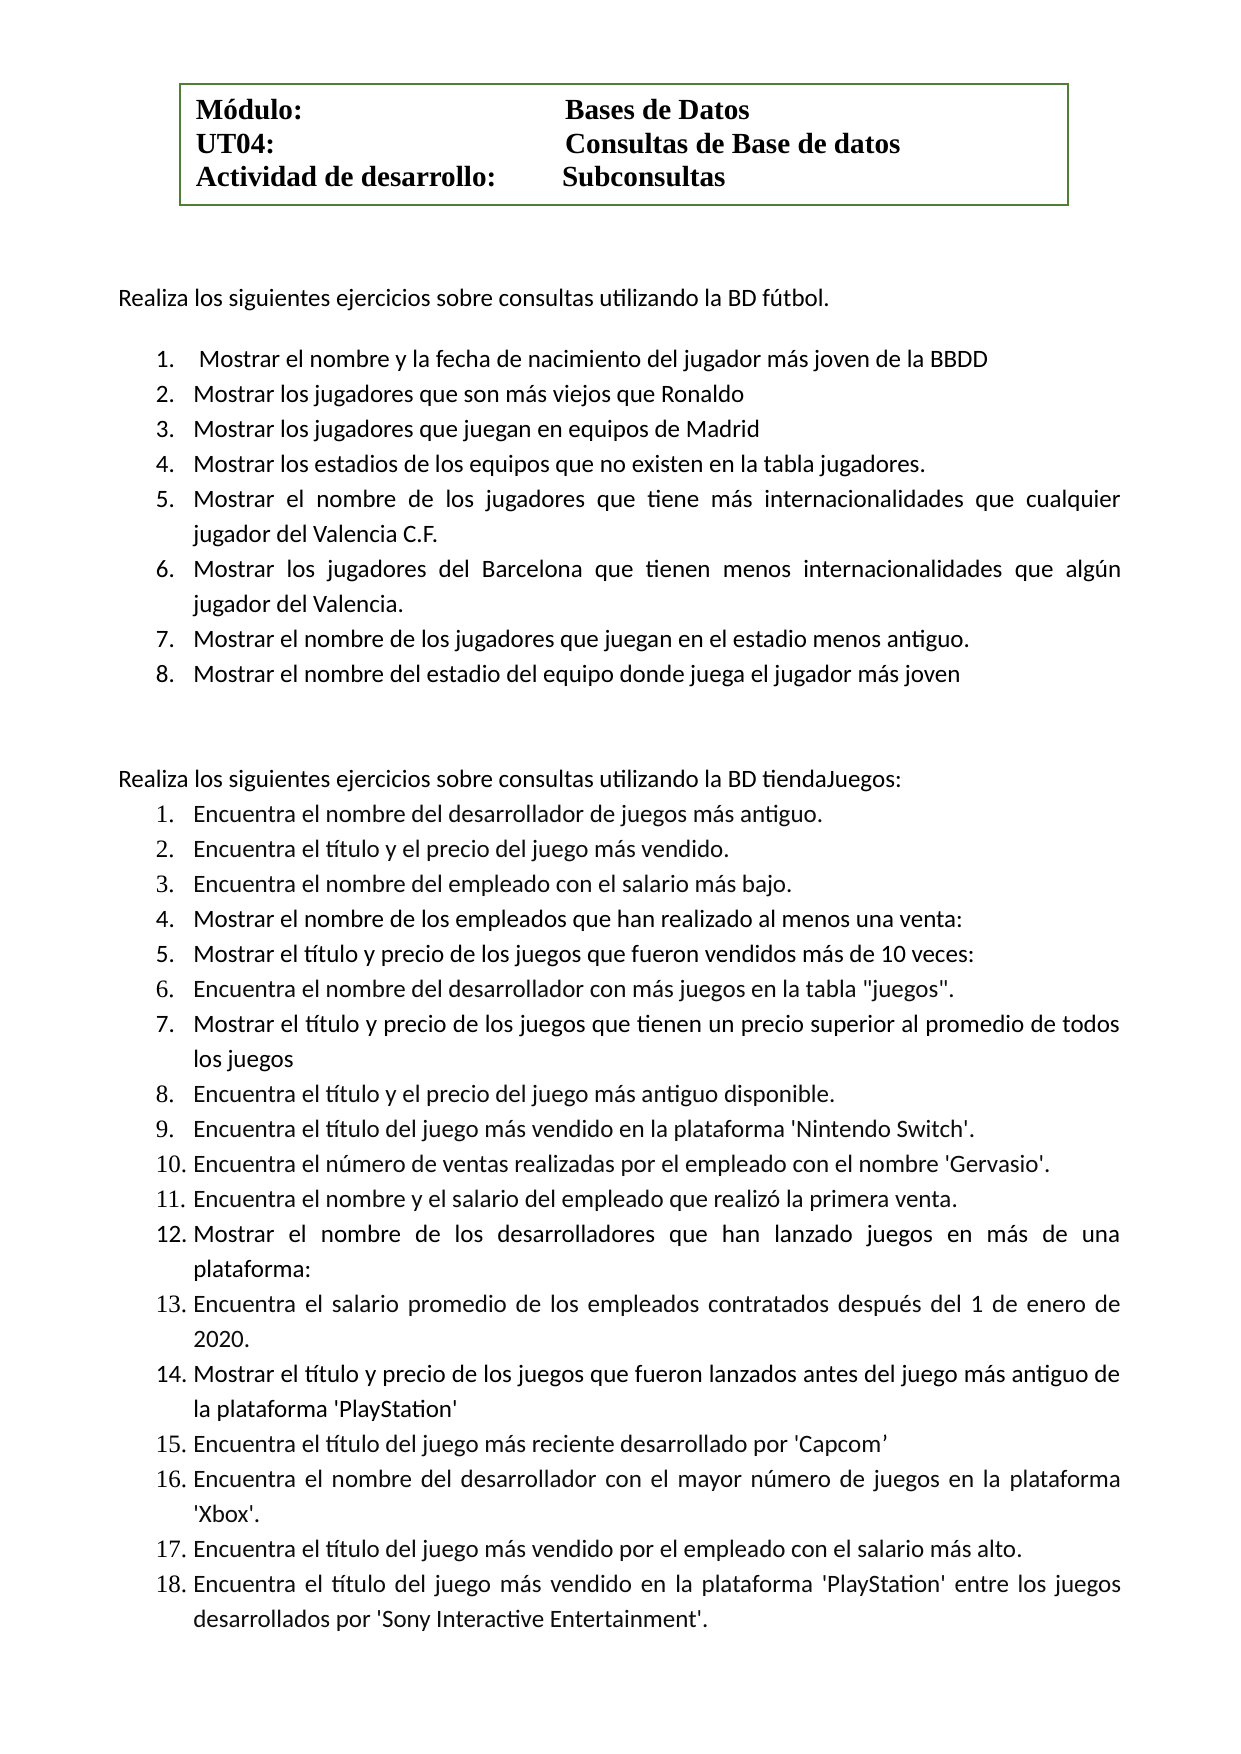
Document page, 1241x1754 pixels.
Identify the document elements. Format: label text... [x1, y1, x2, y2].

list Encuentra el nombre del desarrollador con más juegos en la tabla "juegos". [156, 973, 1122, 1003]
list Encuentra el título y el precio del juego más vendido. [156, 833, 1122, 863]
list Mostrar el nombre de los jugadores que juegan en el estadio menos antiguo. [156, 623, 1122, 653]
list Mostrar el nombre y la fecha de nacimiento del jugador más joven de la BBDD [156, 343, 1122, 373]
list Mostrar el nombre de los jugadores que tiene más internacionalidades que cualquier jugador del Valencia C.F. [156, 483, 1122, 548]
list Mostrar el título y precio de los juegos que tienen un precio superior al promedio de todos los juegos [156, 1008, 1122, 1073]
text Módulo: Bases de Datos [196, 92, 1052, 126]
list Mostrar los estadios de los equipos que no existen en la tabla jugadores. [156, 448, 1122, 478]
list Encuentra el título y el precio del juego más antiguo disponible. [156, 1078, 1122, 1108]
text Realiza los siguientes ejercicios sobre consultas utilizando la BD tiendaJuegos: [118, 763, 1122, 793]
list Encuentra el título del juego más vendido en la plataforma 'PlayStation' entre los juegos desarrollados por 'Sony Interactive Entertainment'. [156, 1568, 1122, 1633]
text Actividad de desarrollo: Subconsultas [196, 159, 1052, 193]
list Encuentra el nombre del desarrollador con el mayor número de juegos en la plataforma 'Xbox'. [156, 1463, 1122, 1528]
list Mostrar los jugadores que juegan en equipos de Madrid [156, 413, 1122, 443]
list Encuentra el título del juego más vendido en la plataforma 'Nintendo Switch'. [156, 1113, 1122, 1143]
list Encuentra el nombre y el salario del empleado que realizó la primera venta. [156, 1183, 1122, 1213]
list Encuentra el salario promedio de los empleados contratados después del 1 de enero de 2020. [156, 1288, 1122, 1353]
list Mostrar los jugadores del Barcelona que tienen menos internacionalidades que algún jugador del Valencia. [156, 553, 1122, 618]
list Encuentra el número de ventas realizadas por el empleado con el nombre 'Gervasio'. [156, 1148, 1122, 1178]
list Mostrar el nombre del estadio del equipo donde juega el jugador más joven [156, 658, 1122, 688]
list Encuentra el título del juego más reciente desarrollado por 'Capcom’ [156, 1428, 1122, 1458]
list Encuentra el título del juego más vendido por el empleado con el salario más alto. [156, 1533, 1122, 1563]
list Mostrar el título y precio de los juegos que fueron vendidos más de 10 veces: [156, 938, 1122, 968]
text Realiza los siguientes ejercicios sobre consultas utilizando la BD fútbol. [118, 282, 1122, 312]
list Mostrar el nombre de los desarrolladores que han lanzado juegos en más de una plataforma: [156, 1218, 1122, 1283]
list Mostrar los jugadores que son más viejos que Ronaldo [156, 378, 1122, 408]
list Mostrar el título y precio de los juegos que fueron lanzados antes del juego más antiguo de la plataforma 'PlayStation' [156, 1358, 1122, 1423]
list Encuentra el nombre del desarrollador de juegos más antiguo. [156, 798, 1122, 828]
list Encuentra el nombre del empleado con el salario más bajo. [156, 868, 1122, 898]
list Mostrar el nombre de los empleados que han realizado al menos una venta: [156, 903, 1122, 933]
text UT04: Consultas de Base de datos [196, 126, 1052, 159]
